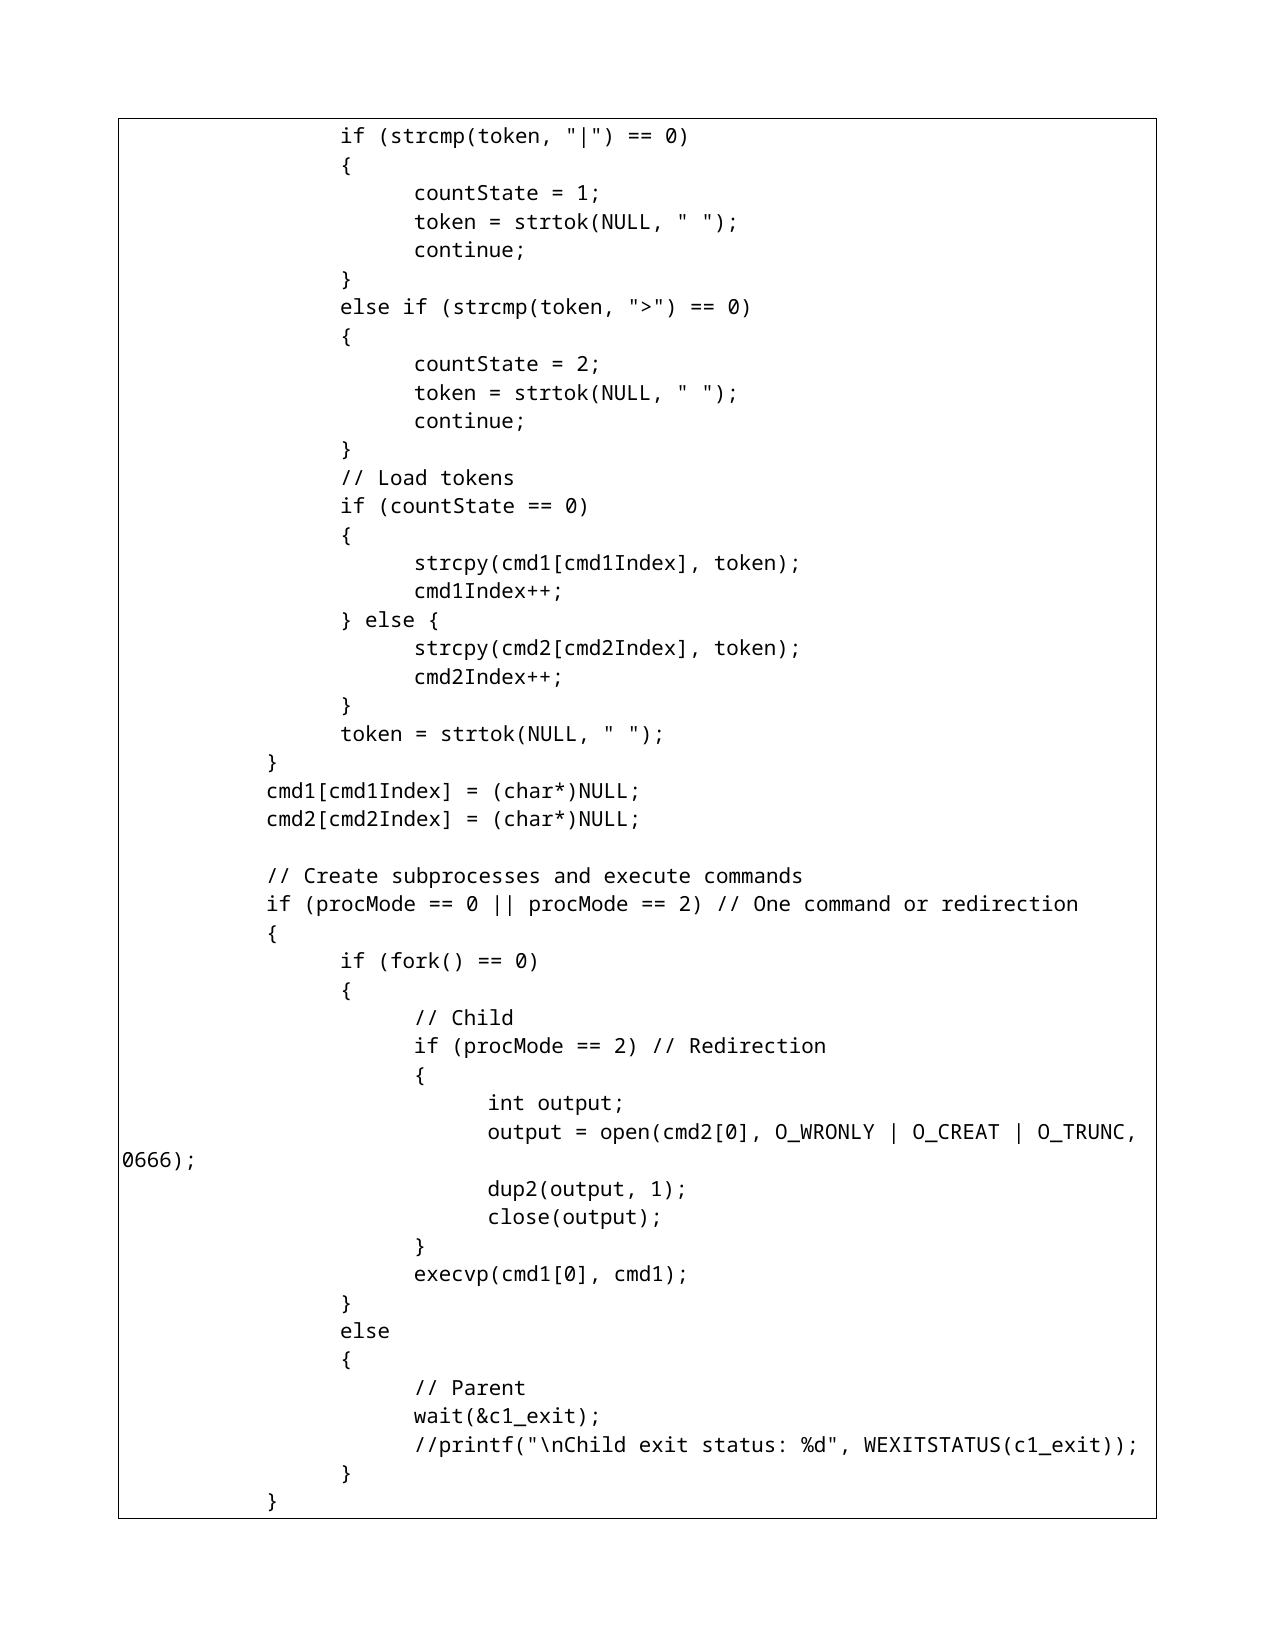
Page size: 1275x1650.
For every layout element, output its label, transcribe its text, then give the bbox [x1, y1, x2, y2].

text } [119, 260, 1156, 289]
text // Load tokens [119, 459, 1156, 488]
text // Child [119, 1000, 1156, 1028]
text wait(&c1_exit); [119, 1398, 1156, 1426]
text cmd1[cmd1Index] = (char*)NULL; [119, 772, 1156, 801]
text token = strtok(NULL, " "); [119, 374, 1156, 402]
text { [119, 914, 1156, 943]
text else if (strcmp(token, ">") == 0) [119, 289, 1156, 317]
text continue; [119, 402, 1156, 431]
text token = strtok(NULL, " "); [119, 715, 1156, 744]
text int output; [119, 1085, 1156, 1113]
text output = open(cmd2[0], O_WRONLY | O_CREAT | O_TRUNC, 0666); [119, 1113, 1156, 1170]
text } [119, 744, 1156, 772]
text { [119, 1057, 1156, 1085]
text if (countState == 0) [119, 488, 1156, 516]
text strcpy(cmd2[cmd2Index], token); [119, 630, 1156, 658]
text cmd2Index++; [119, 658, 1156, 687]
text cmd2[cmd2Index] = (char*)NULL; [119, 801, 1156, 833]
text } else { [119, 602, 1156, 630]
text } [119, 431, 1156, 459]
text } [119, 1483, 1156, 1518]
text countState = 1; [119, 175, 1156, 203]
text { [119, 147, 1156, 175]
text if (procMode == 0 || procMode == 2) // One command or redirection [119, 886, 1156, 914]
text } [119, 687, 1156, 715]
text token = strtok(NULL, " "); [119, 203, 1156, 232]
text continue; [119, 232, 1156, 260]
text countState = 2; [119, 346, 1156, 374]
text //printf("\nChild exit status: %d", WEXITSTATUS(c1_exit)); [119, 1426, 1156, 1455]
text if (fork() == 0) [119, 943, 1156, 971]
text if (procMode == 2) // Redirection [119, 1028, 1156, 1057]
text else [119, 1312, 1156, 1341]
text cmd1Index++; [119, 573, 1156, 602]
text { [119, 516, 1156, 545]
text { [119, 1341, 1156, 1369]
text } [119, 1455, 1156, 1483]
text if (strcmp(token, "|") == 0) [119, 119, 1156, 147]
text } [119, 1284, 1156, 1312]
text strcpy(cmd1[cmd1Index], token); [119, 545, 1156, 573]
text { [119, 317, 1156, 346]
text // Parent [119, 1369, 1156, 1398]
text // Create subprocesses and execute commands [119, 857, 1156, 886]
text execvp(cmd1[0], cmd1); [119, 1256, 1156, 1284]
text { [119, 971, 1156, 1000]
text } [119, 1227, 1156, 1256]
text dup2(output, 1); [119, 1170, 1156, 1199]
text close(output); [119, 1199, 1156, 1227]
